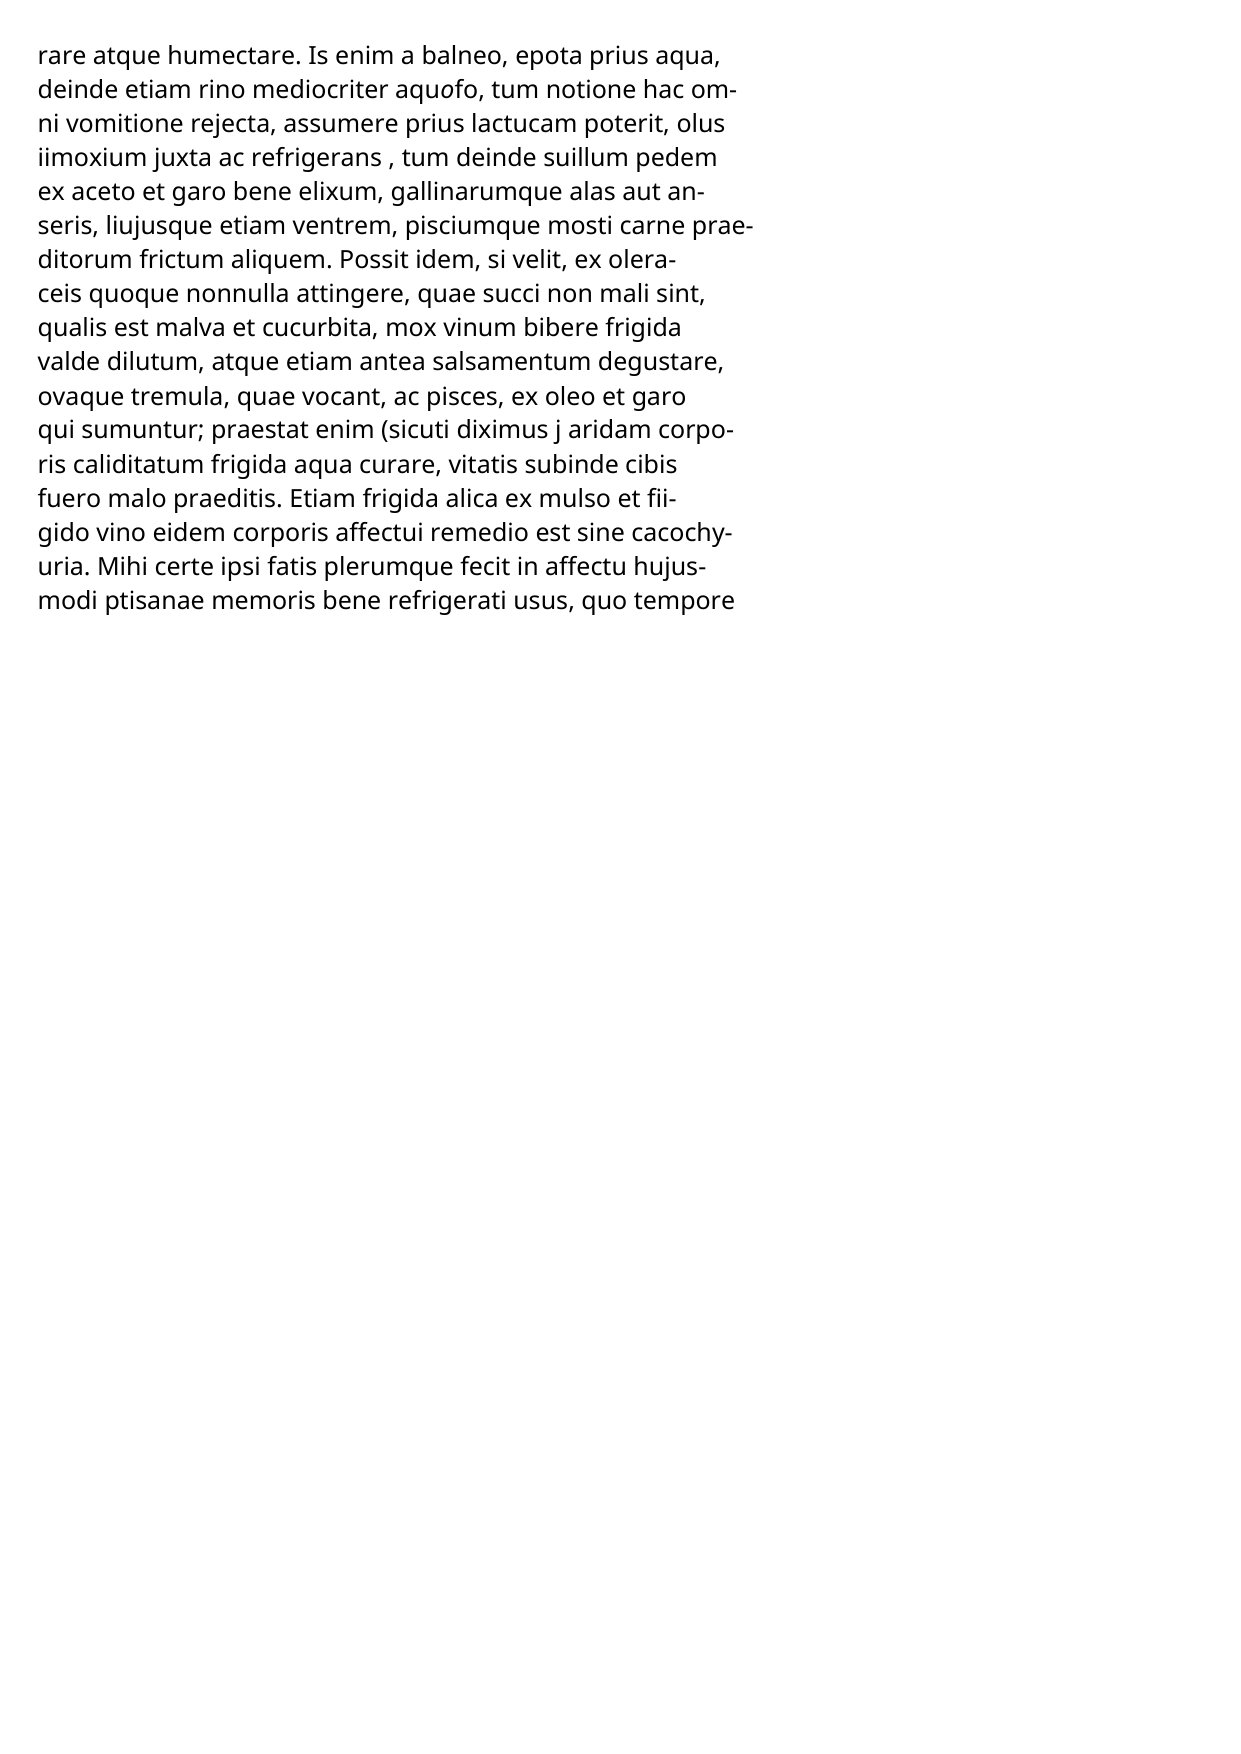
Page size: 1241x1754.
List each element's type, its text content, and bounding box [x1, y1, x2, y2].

text rare atque humectare. Is enim a balneo, epota prius aqua, deinde etiam rino mediocriter aquofo, tum notione hac om- ni vomitione rejecta, assumere prius lactucam poterit, olus iimoxium juxta ac refrigerans , tum deinde suillum pedem ex aceto et garo bene elixum, gallinarumque alas aut an- seris, liujusque etiam ventrem, pisciumque mosti carne prae- ditorum frictum aliquem. Possit idem, si velit, ex olera- ceis quoque nonnulla attingere, quae succi non mali sint, qualis est malva et cucurbita, mox vinum bibere frigida valde dilutum, atque etiam antea salsamentum degustare, ovaque tremula, quae vocant, ac pisces, ex oleo et garo qui sumuntur; praestat enim (sicuti diximus j aridam corpo- ris caliditatum frigida aqua curare, vitatis subinde cibis fuero malo praeditis. Etiam frigida alica ex mulso et fii- gido vino eidem corporis affectui remedio est sine cacochy- uria. Mihi certe ipsi fatis plerumque fecit in affectu hujus- modi ptisanae memoris bene refrigerati usus, quo tempore [37, 37, 1203, 617]
